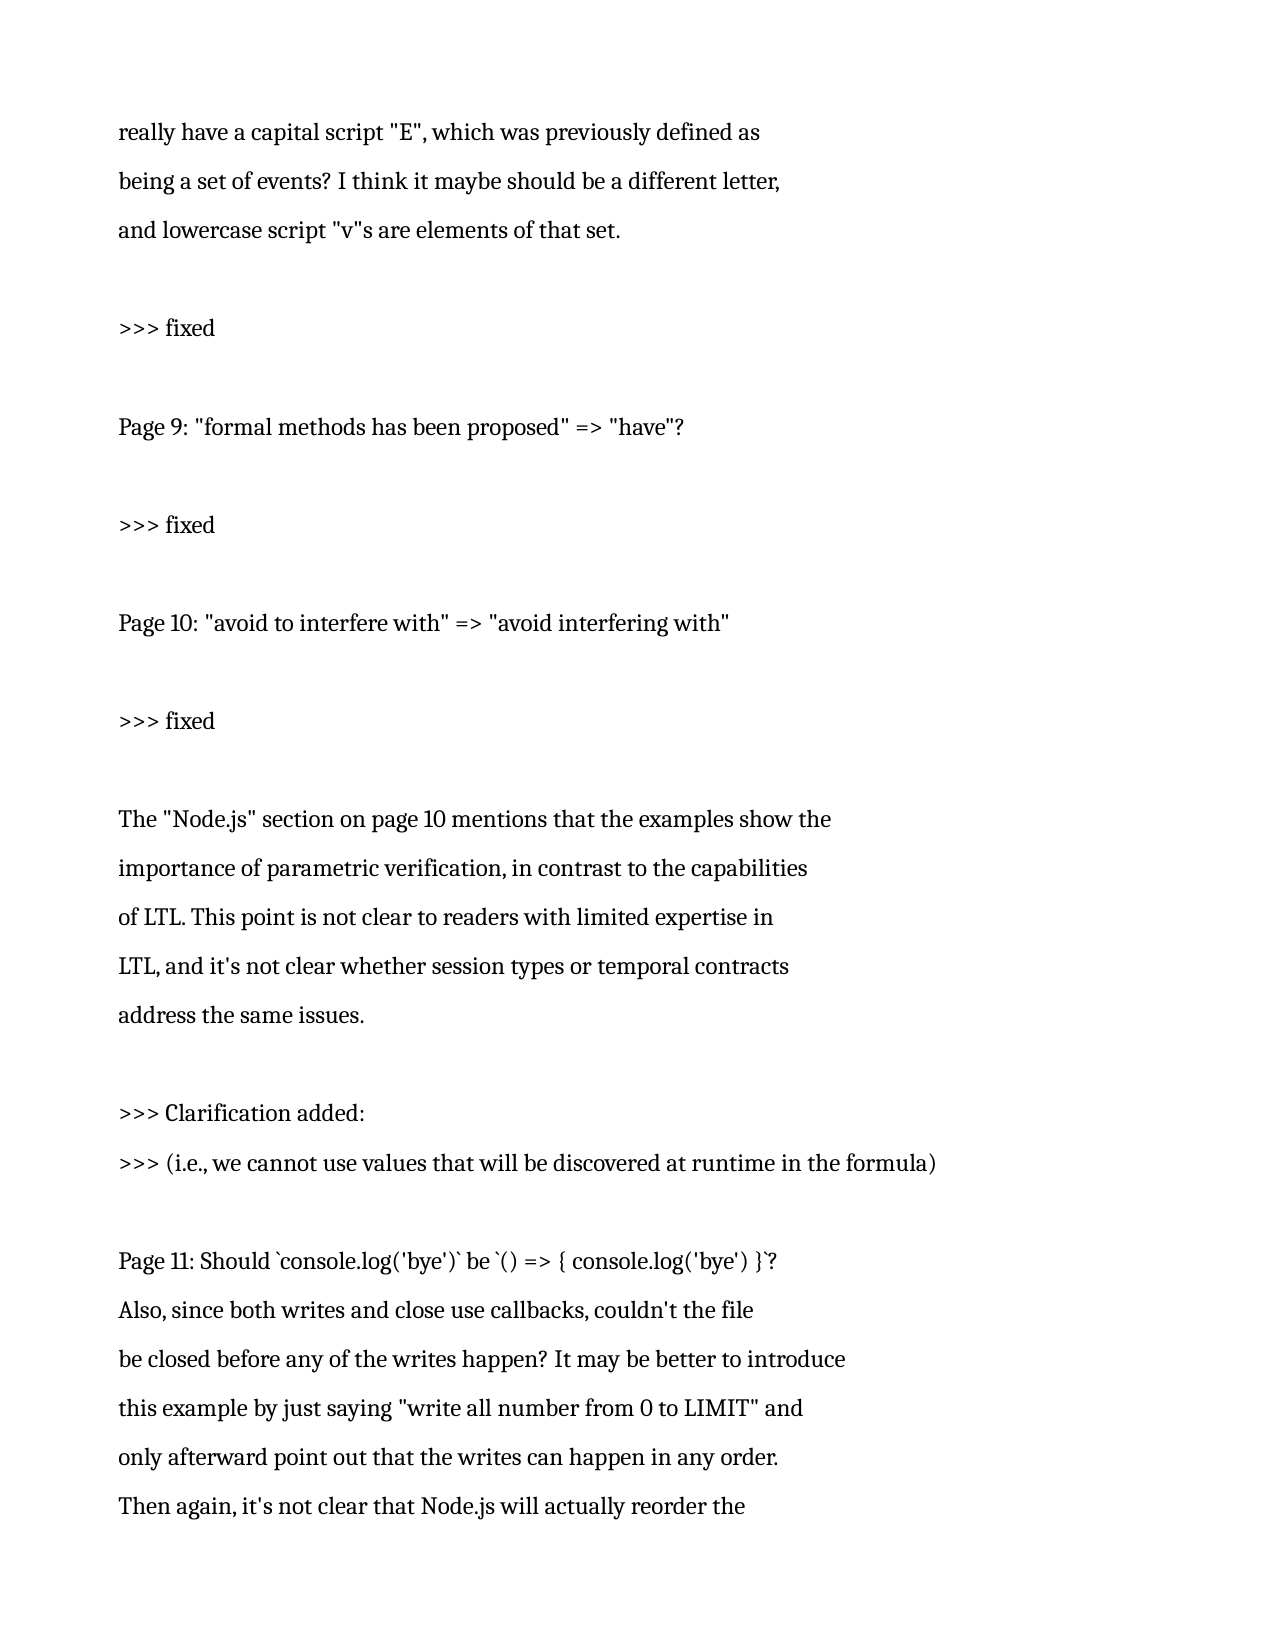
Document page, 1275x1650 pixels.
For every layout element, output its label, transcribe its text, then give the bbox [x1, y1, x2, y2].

text >>> fixed [118, 707, 1157, 736]
text The "Node.js" section on page 10 mentions that the examples show the [118, 805, 1157, 834]
text Page 10: "avoid to interfere with" => "avoid interfering with" [118, 609, 1157, 637]
text really have a capital script "E", which was previously defined as [118, 118, 1157, 147]
text and lowercase script "v"s are elements of that set. [118, 216, 1157, 245]
text >>> Clarification added: [118, 1099, 1157, 1128]
text Page 9: "formal methods has been proposed" => "have"? [118, 412, 1157, 441]
text of LTL. This point is not clear to readers with limited expertise in [118, 903, 1157, 932]
text importance of parametric verification, in contrast to the capabilities [118, 854, 1157, 883]
text address the same issues. [118, 1001, 1157, 1030]
text Then again, it's not clear that Node.js will actually reorder the [118, 1492, 1157, 1521]
text this example by just saying "write all number from 0 to LIMIT" and [118, 1394, 1157, 1422]
text Also, since both writes and close use callbacks, couldn't the file [118, 1296, 1157, 1324]
text only afterward point out that the writes can happen in any order. [118, 1443, 1157, 1472]
text LTL, and it's not clear whether session types or temporal contracts [118, 952, 1157, 981]
text >>> fixed [118, 314, 1157, 343]
text >>> (i.e., we cannot use values that will be discovered at runtime in the formula) [118, 1148, 1157, 1177]
text being a set of events? I think it maybe should be a different letter, [118, 167, 1157, 196]
text be closed before any of the writes happen? It may be better to introduce [118, 1345, 1157, 1373]
text >>> fixed [118, 511, 1157, 539]
text Page 11: Should `console.log('bye')` be `() => { console.log('bye') }`? [118, 1247, 1157, 1275]
